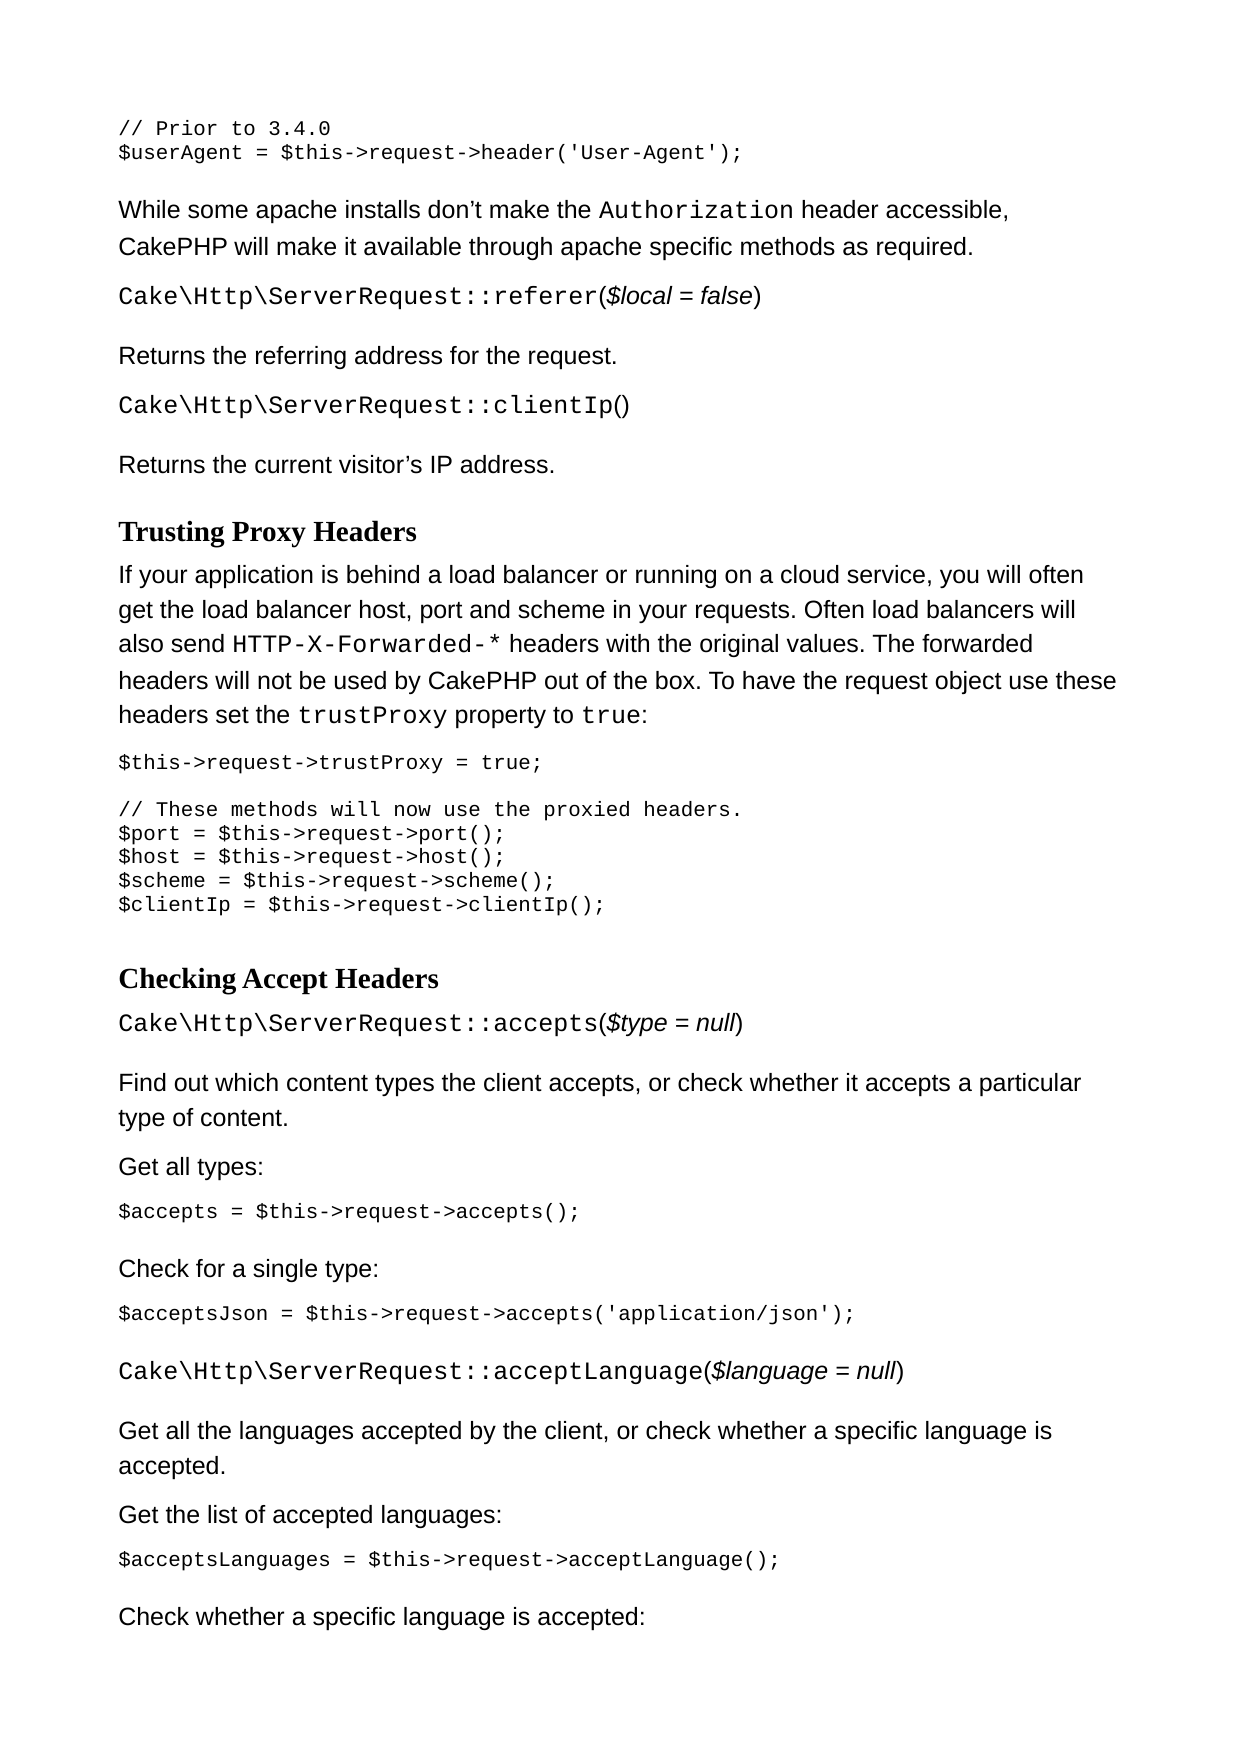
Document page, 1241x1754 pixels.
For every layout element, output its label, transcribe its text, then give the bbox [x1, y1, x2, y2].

text $acceptsLanguages = $this->request->acceptLanguage(); [118, 1549, 1122, 1573]
text $port = $this->request->port(); [118, 823, 1122, 847]
text Find out which content types the client accepts, or check whether it accepts a particular type of content. [118, 1068, 1122, 1131]
subtitle Cake\Http\ServerRequest::referer($local = false) [118, 281, 1122, 312]
text $clientIp = $this->request->clientIp(); [118, 894, 1122, 917]
text // Prior to 3.4.0 [118, 118, 1122, 142]
text Check for a single type: [118, 1254, 1122, 1282]
text $this->request->trustProxy = true; [118, 752, 1122, 776]
text If your application is behind a load balancer or running on a cloud service, you will often get the load balancer host, port and scheme in your requests. Often load balancers will also send HTTP-X-Forwarded-* headers with the original values. The forwarded headers will not be used by CakePHP out of the box. To have the request object use these headers set the trustProxy property to true: [118, 560, 1122, 731]
text Get all the languages accepted by the client, or check whether a specific language is accepted. [118, 1416, 1122, 1479]
text Returns the current visitor’s IP address. [118, 451, 1122, 479]
text $host = $this->request->host(); [118, 847, 1122, 870]
subtitle Trusting Proxy Headers [118, 514, 1122, 548]
text $acceptsJson = $this->request->accepts('application/json'); [118, 1303, 1122, 1326]
text Returns the referring address for the request. [118, 341, 1122, 370]
text Get the list of accepted languages: [118, 1500, 1122, 1529]
text $accepts = $this->request->accepts(); [118, 1201, 1122, 1224]
text $userAgent = $this->request->header('User-Agent'); [118, 142, 1122, 165]
subtitle Cake\Http\ServerRequest::accepts($type = null) [118, 1008, 1122, 1038]
text Get all types: [118, 1152, 1122, 1180]
text While some apache installs don’t make the Authorization header accessible, CakePHP will make it available through apache specific methods as required. [118, 195, 1122, 260]
text Check whether a specific language is accepted: [118, 1602, 1122, 1631]
text // These methods will now use the proxied headers. [118, 799, 1122, 823]
subtitle Cake\Http\ServerRequest::acceptLanguage($language = null) [118, 1356, 1122, 1387]
subtitle Cake\Http\ServerRequest::clientIp() [118, 390, 1122, 421]
subtitle Checking Accept Headers [118, 962, 1122, 995]
text $scheme = $this->request->scheme(); [118, 870, 1122, 894]
